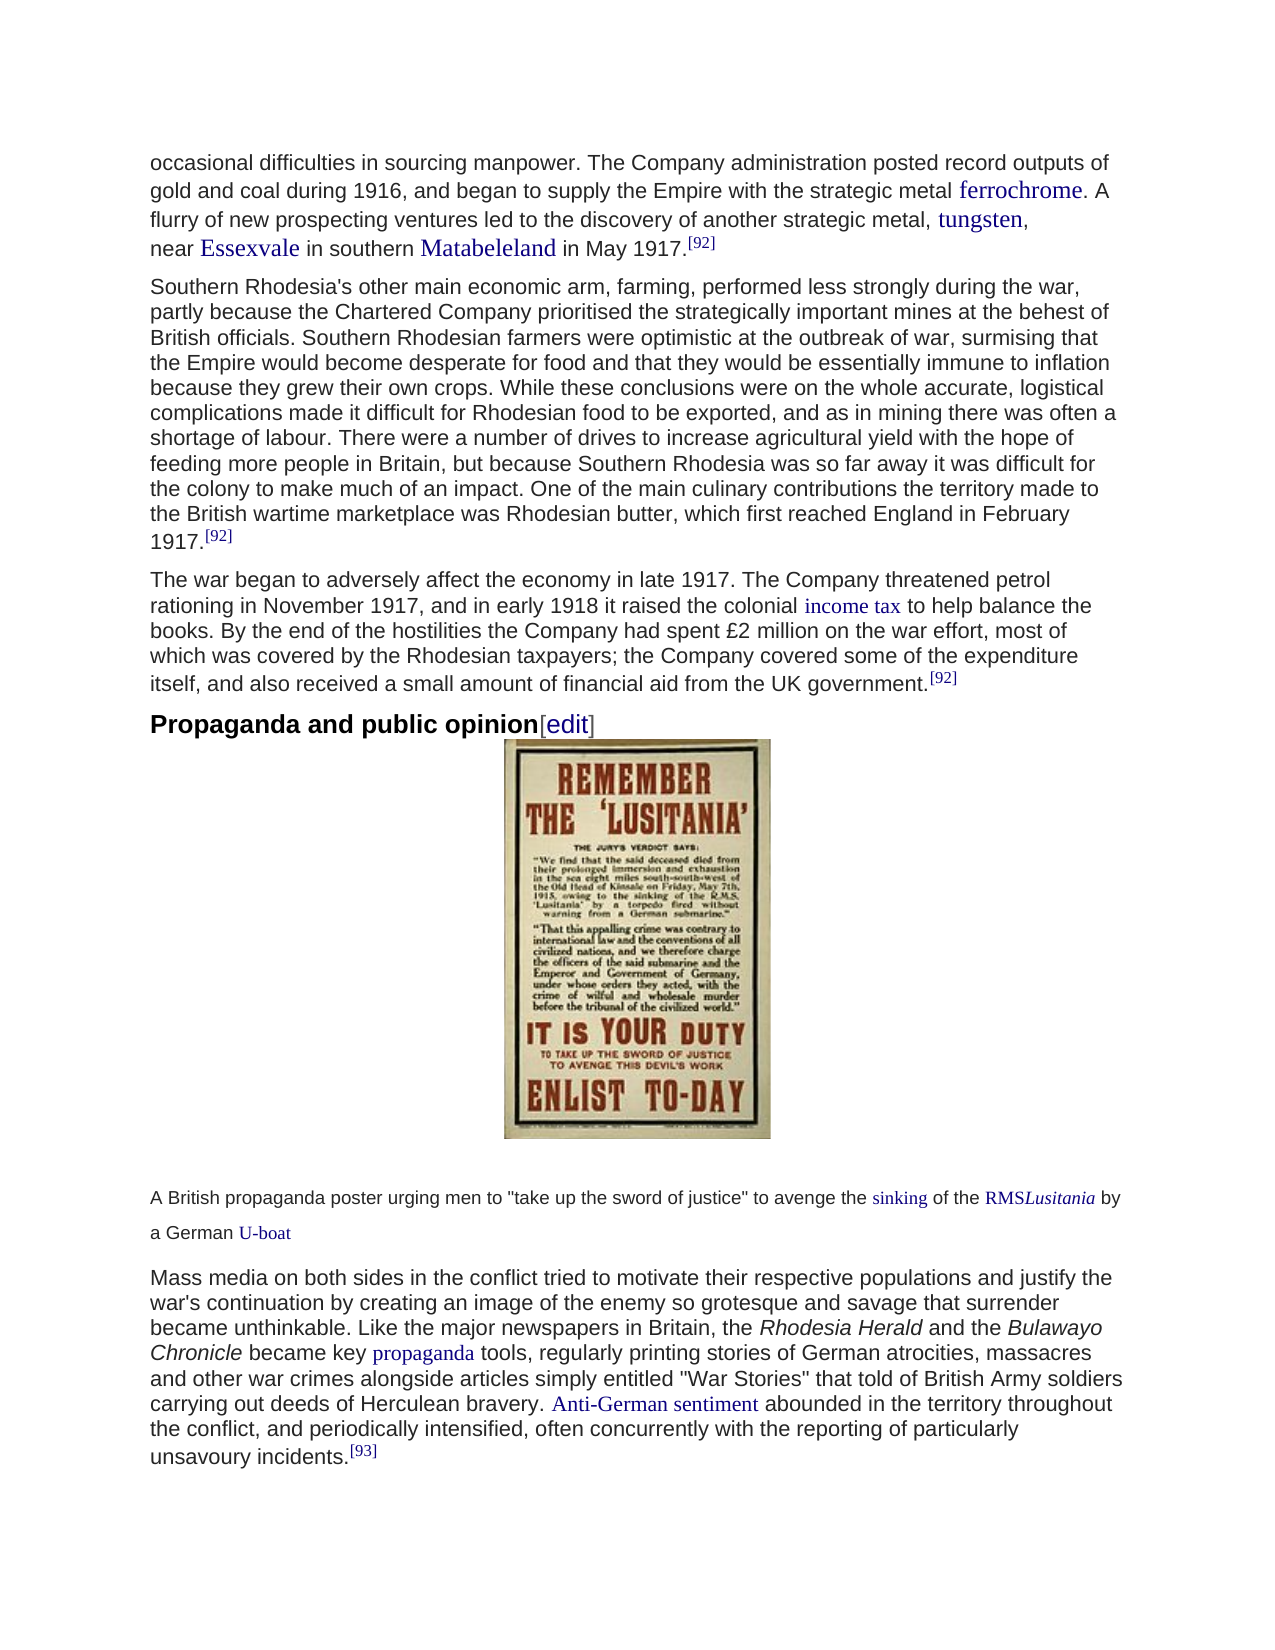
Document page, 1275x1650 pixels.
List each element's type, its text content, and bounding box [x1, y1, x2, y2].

text Southern Rhodesia's other main economic arm, farming, performed less strongly during the war, partly because the Chartered Company prioritised the strategically important mines at the behest of British officials. Southern Rhodesian farmers were optimistic at the outbreak of war, surmising that the Empire would become desperate for food and that they would be essentially immune to inflation because they grew their own crops. While these conclusions were on the whole accurate, logistical complications made it difficult for Rhodesian food to be exported, and as in mining there was often a shortage of labour. There were a number of drives to increase agricultural yield with the hope of feeding more people in Britain, but because Southern Rhodesia was so far away it was difficult for the colony to make much of an impact. One of the main culinary contributions the territory made to the British wartime marketplace was Rhodesian butter, which first reached England in February 1917.[92] [150, 274, 1125, 555]
text The war began to adversely affect the economy in late 1917. The Company threatened petrol rationing in November 1917, and in early 1918 it raised the colonial income tax to help balance the books. By the end of the hostilities the Company had spent £2 million on the war effort, most of which was covered by the Rhodesian taxpayers; the Company covered some of the expenditure itself, and also received a small amount of financial aid from the UK government.[92] [150, 567, 1125, 697]
text A British propaganda poster urging men to "take up the sword of justice" to avenge the sinking of the RMSLusitania by a German U-boat [150, 1174, 1125, 1244]
text Mass media on both sides in the conflict tried to motivate their respective populations and justify the war's continuation by creating an image of the enemy so grotesque and savage that surrender became unthinkable. Like the major newspapers in Britain, the Rhodesia Herald and the Bulawayo Chronicle became key propaganda tools, regularly printing stories of German atrocities, massacres and other war crimes alongside articles simply entitled "War Stories" that told of British Army soldiers carrying out deeds of Herculean bravery. Anti-German sentiment abounded in the territory throughout the conflict, and periodically intensified, often concurrently with the reporting of particularly unsavoury incidents.[93] [150, 1264, 1125, 1470]
text Propaganda and public opinion[edit] [150, 709, 1125, 739]
text occasional difficulties in sourcing manpower. The Company administration posted record outputs of gold and coal during 1916, and began to supply the Empire with the strategic metal ferrochrome. A flurry of new prospecting ventures led to the discovery of another strategic metal, tungsten, near Essexvale in southern Matabeleland in May 1917.[92] [150, 150, 1125, 261]
